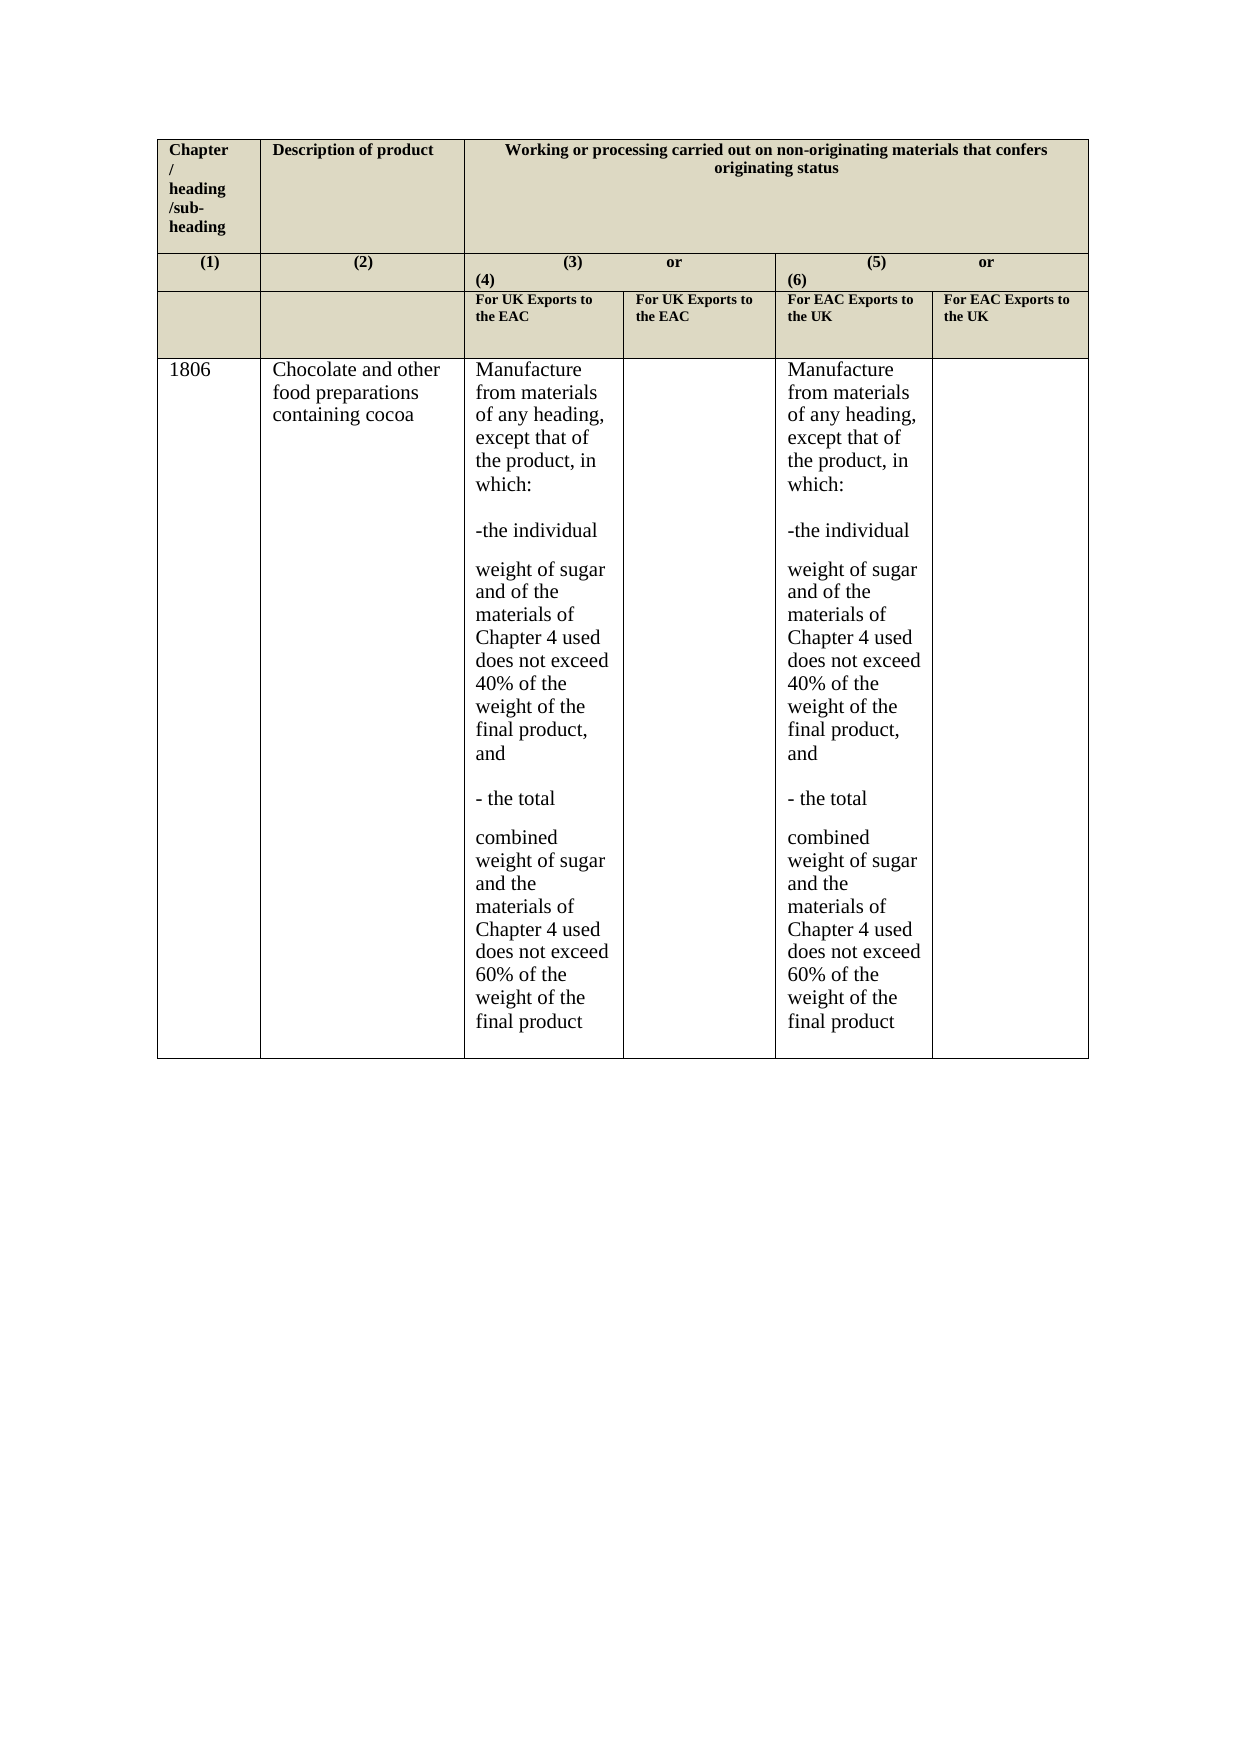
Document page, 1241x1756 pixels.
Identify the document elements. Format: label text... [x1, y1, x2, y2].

table_cell combined [465, 827, 623, 849]
table_cell Chapter 4 used [465, 918, 623, 941]
table_cell - the total [465, 776, 623, 827]
table_cell of any heading, [776, 404, 932, 427]
table_cell except that of [465, 427, 623, 450]
table_cell or [624, 254, 775, 272]
table_cell [158, 272, 260, 291]
table_cell [261, 508, 464, 776]
table_cell [158, 381, 260, 404]
table_cell which: [776, 473, 932, 508]
table_cell except that of [776, 427, 932, 450]
table_cell 1806 [158, 359, 260, 381]
table_cell [158, 473, 260, 508]
table_cell final product [776, 1010, 932, 1057]
table_cell (5) [776, 254, 932, 272]
table_cell 40% of the [465, 673, 623, 696]
table_cell and [776, 741, 932, 776]
table_cell materials of [776, 604, 932, 627]
table_cell the product, in [776, 450, 932, 473]
table_cell (4) [465, 272, 624, 291]
table_cell For UK Exports to the EAC [465, 292, 623, 358]
table_cell and the [776, 873, 932, 895]
table_cell weight of sugar [776, 558, 932, 581]
table_cell [158, 292, 260, 358]
table_cell - the total [776, 776, 932, 827]
table_cell [261, 776, 464, 1057]
table_cell Chapter 4 used [465, 627, 623, 650]
table_cell (1) [158, 254, 260, 272]
table_cell 60% of the [465, 964, 623, 987]
table_cell weight of sugar [776, 850, 932, 872]
table_cell Chocolate and other [261, 359, 464, 381]
table_cell food preparations [261, 381, 464, 404]
table_cell [158, 776, 260, 1057]
table_cell For UK Exports to the EAC [624, 292, 775, 358]
table_cell (6) [776, 272, 932, 291]
table_cell -the individual [465, 508, 623, 558]
table_cell [158, 508, 260, 776]
table_cell weight of the [465, 696, 623, 718]
table_cell the product, in [465, 450, 623, 473]
table_cell does not exceed [465, 941, 623, 964]
table_cell weight of the [776, 696, 932, 718]
table_cell [624, 359, 775, 1057]
table_cell [933, 359, 1088, 1057]
table_cell from materials [776, 381, 932, 404]
table_cell materials of [465, 895, 623, 918]
table_cell 60% of the [776, 964, 932, 987]
table_cell [158, 427, 260, 450]
table_cell [158, 404, 260, 427]
table_cell or [932, 254, 1088, 272]
table_cell final product, [776, 719, 932, 741]
table_cell and the [465, 873, 623, 895]
table_cell [624, 272, 775, 291]
table_cell and [465, 741, 623, 776]
table_cell -the individual [776, 508, 932, 558]
table_cell weight of the [465, 987, 623, 1010]
table_cell of any heading, [465, 404, 623, 427]
table_cell For EAC Exports to the UK [776, 292, 932, 358]
table_cell from materials [465, 381, 623, 404]
table_cell [261, 427, 464, 450]
table_cell Manufacture [465, 359, 623, 381]
table_header Working or processing carried out on non-originating materials that confers originating status [465, 140, 1088, 253]
table_cell [261, 272, 464, 291]
table_header Description of product [261, 140, 464, 253]
table_cell does not exceed [776, 650, 932, 673]
table_cell and of the [776, 581, 932, 604]
table_cell [158, 450, 260, 473]
table_cell [261, 473, 464, 508]
table_cell weight of the [776, 987, 932, 1010]
table_header Chapter/heading/sub-heading [158, 140, 260, 253]
table_cell Chapter 4 used [776, 627, 932, 650]
table_cell (3) [465, 254, 624, 272]
table_cell and of the [465, 581, 623, 604]
table_cell weight of sugar [465, 850, 623, 872]
table_cell [932, 272, 1088, 291]
table_cell containing cocoa [261, 404, 464, 427]
table_cell materials of [776, 895, 932, 918]
table_cell Chapter 4 used [776, 918, 932, 941]
table_cell final product [465, 1010, 623, 1057]
table_cell [261, 292, 464, 358]
table_cell does not exceed [776, 941, 932, 964]
table_cell materials of [465, 604, 623, 627]
table_cell [261, 450, 464, 473]
table_cell (2) [261, 254, 464, 272]
table_cell which: [465, 473, 623, 508]
table_cell final product, [465, 719, 623, 741]
table_cell Manufacture [776, 359, 932, 381]
table_cell 40% of the [776, 673, 932, 696]
table_cell For EAC Exports to the UK [933, 292, 1088, 358]
table_cell weight of sugar [465, 558, 623, 581]
table_cell combined [776, 827, 932, 849]
table_cell does not exceed [465, 650, 623, 673]
